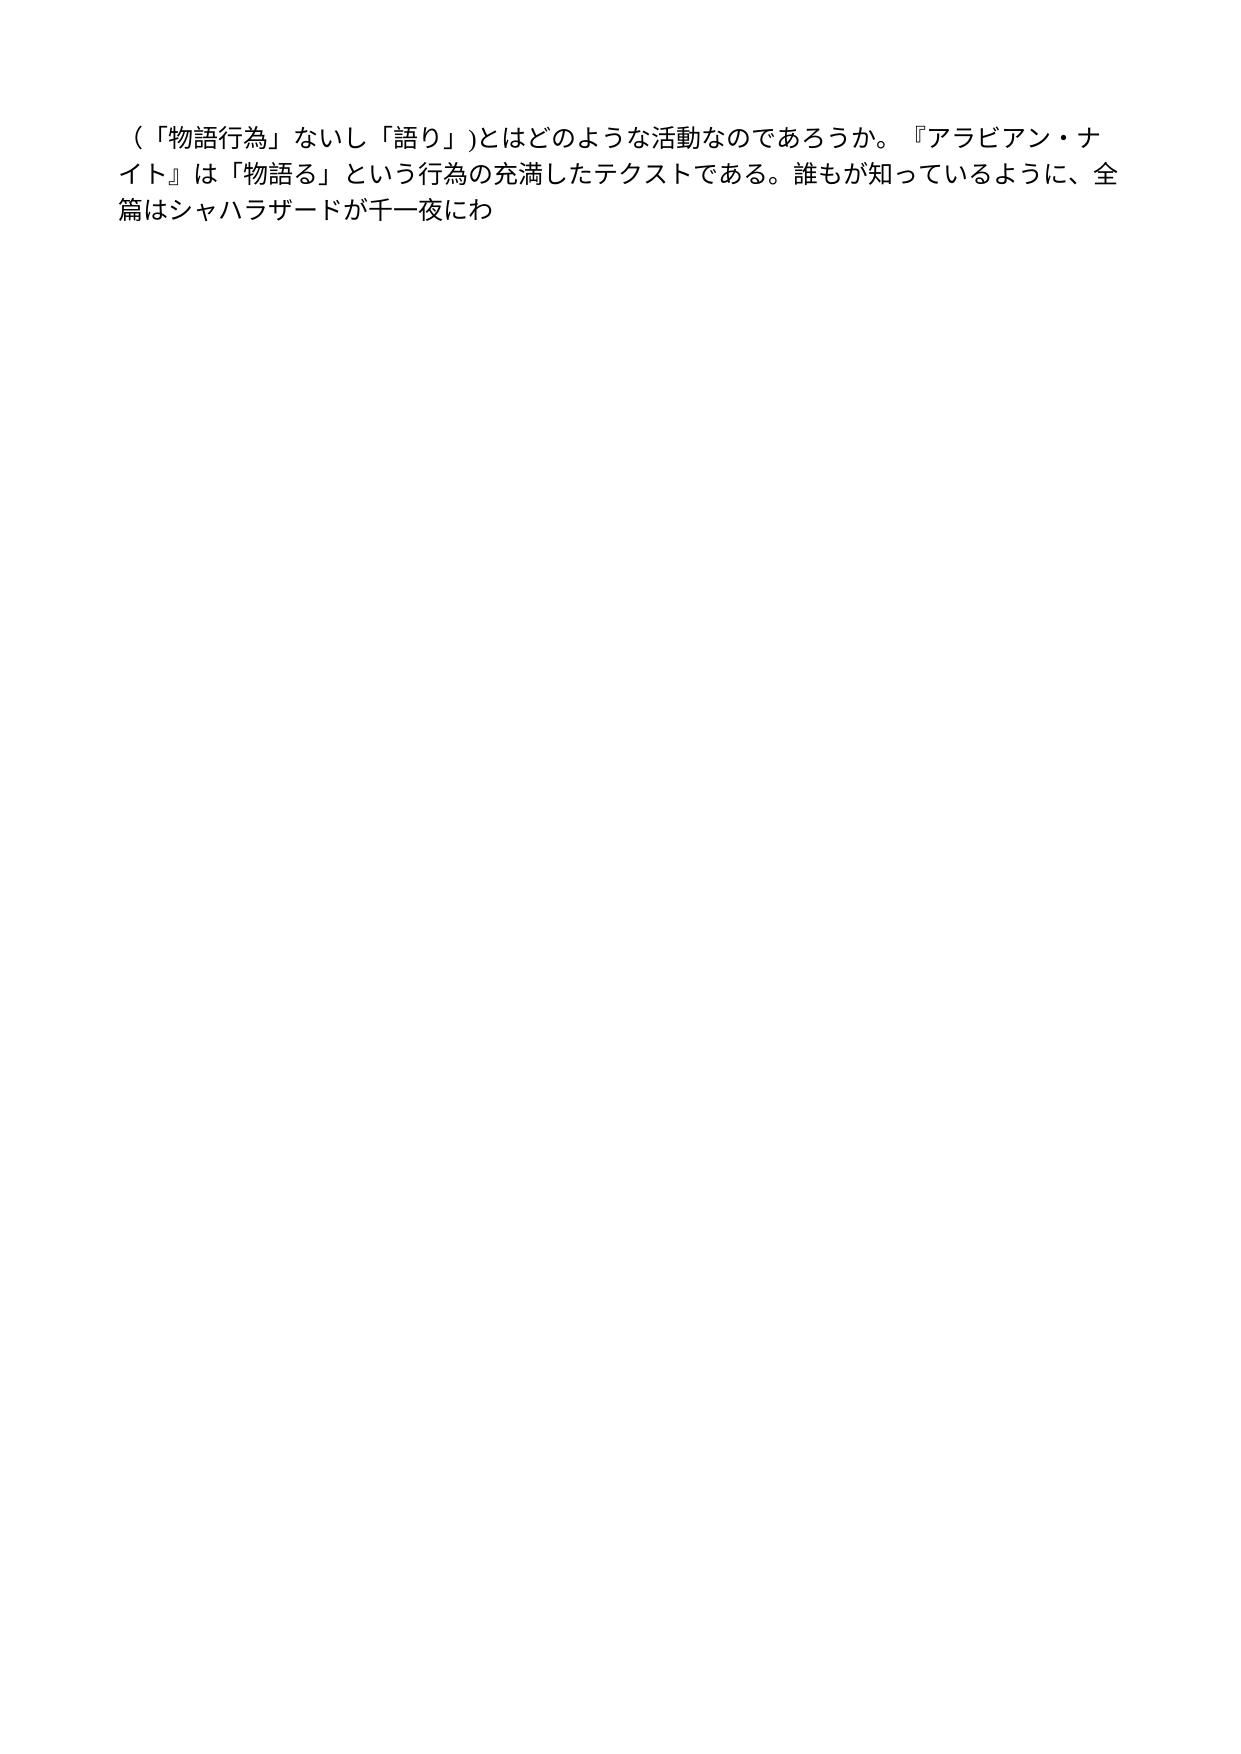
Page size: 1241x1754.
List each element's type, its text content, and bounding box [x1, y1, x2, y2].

text （「物語行為」ないし「語り」)とはどのような活動なのであろうか。『アラビアン・ナイト』は「物語る」という行為の充満したテクストである。誰もが知っているように、全篇はシャハラザードが千一夜にわ [118, 118, 1122, 227]
